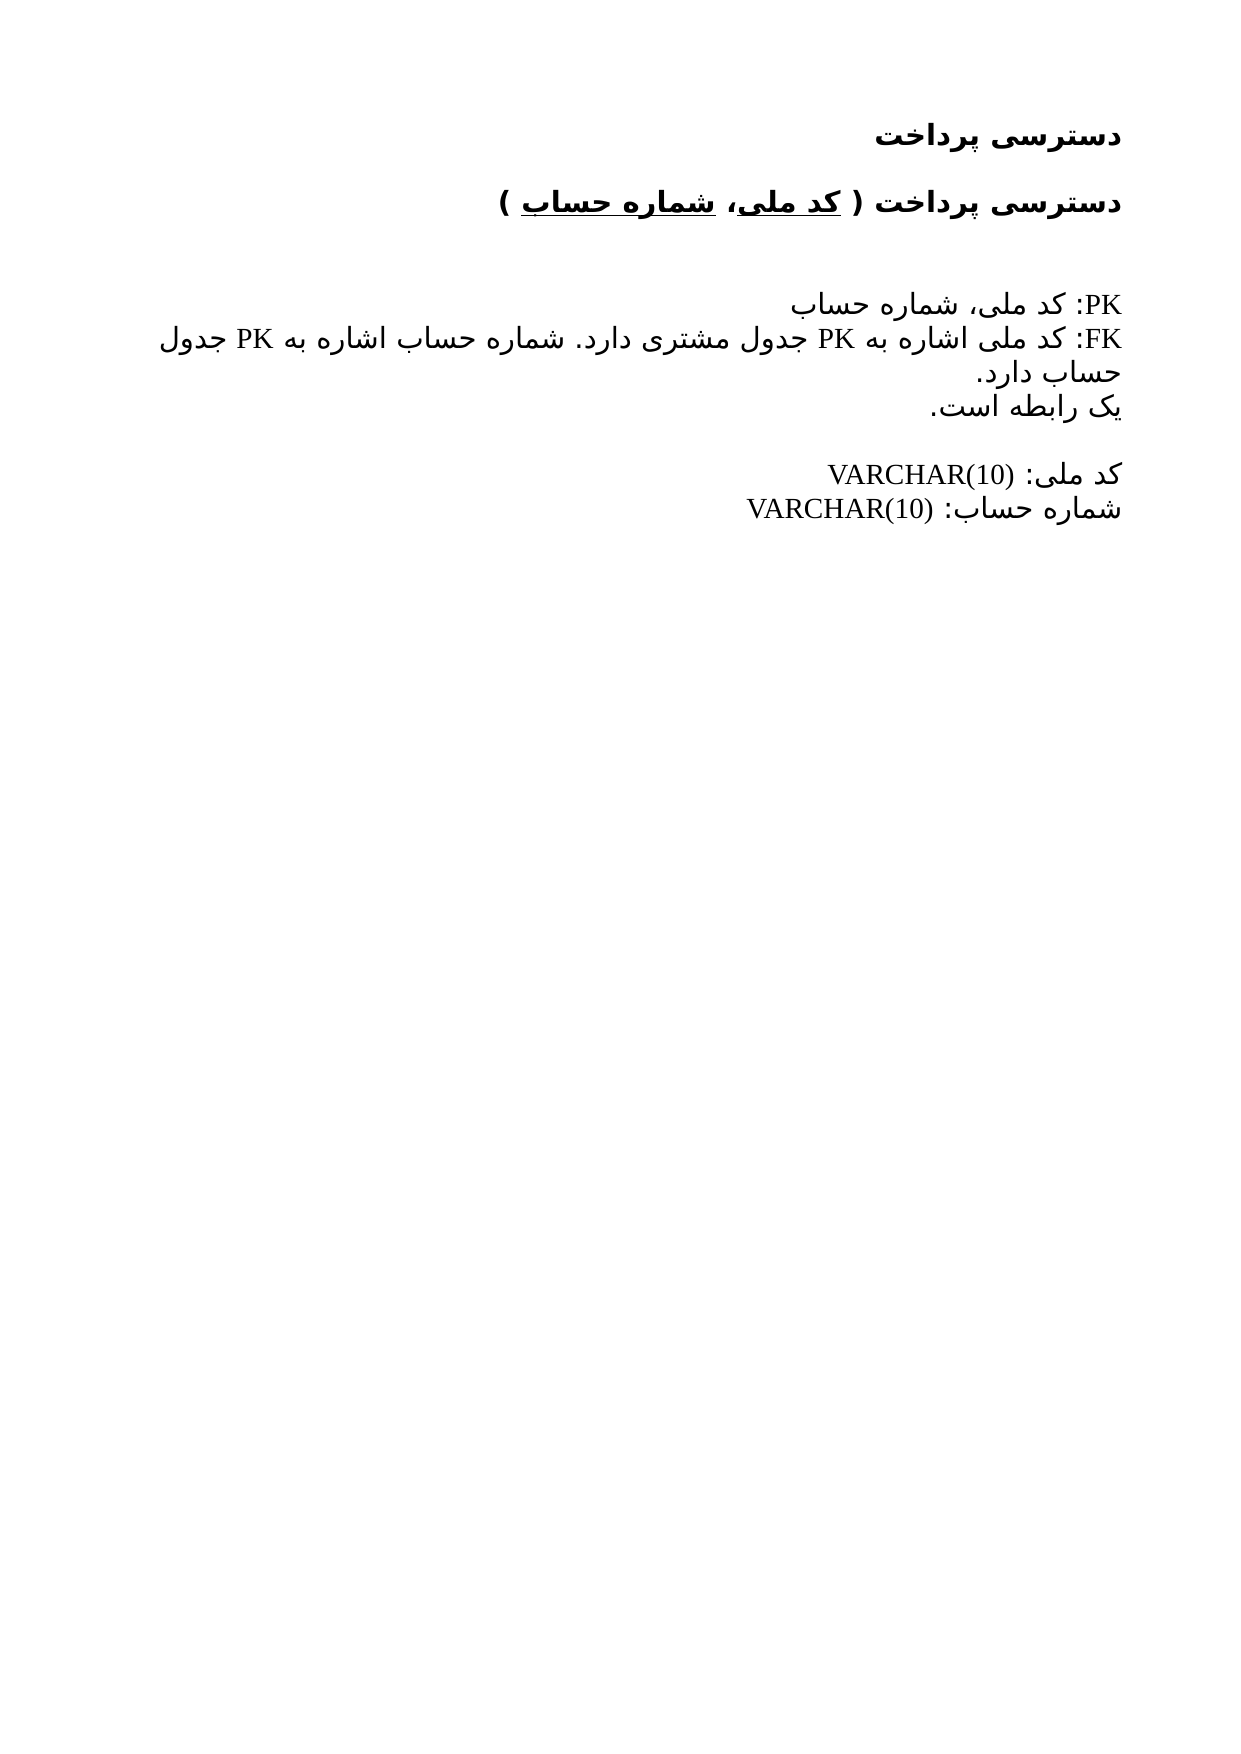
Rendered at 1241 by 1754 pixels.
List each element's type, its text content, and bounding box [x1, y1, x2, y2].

text کد ملی: VARCHAR(10) [118, 457, 1122, 491]
text FK: کد ملی اشاره به PK جدول مشتری دارد. شماره حساب اشاره به PK جدول حساب دارد. [118, 321, 1122, 389]
text دسترسی پرداخت [118, 118, 1122, 152]
text PK: کد ملی، شماره حساب [118, 287, 1122, 321]
text یک رابطه است. [118, 389, 1122, 423]
text دسترسی پرداخت ( کد ملی، شماره حساب ) [118, 186, 1122, 219]
text شماره حساب:‌ VARCHAR(10) [118, 491, 1122, 525]
